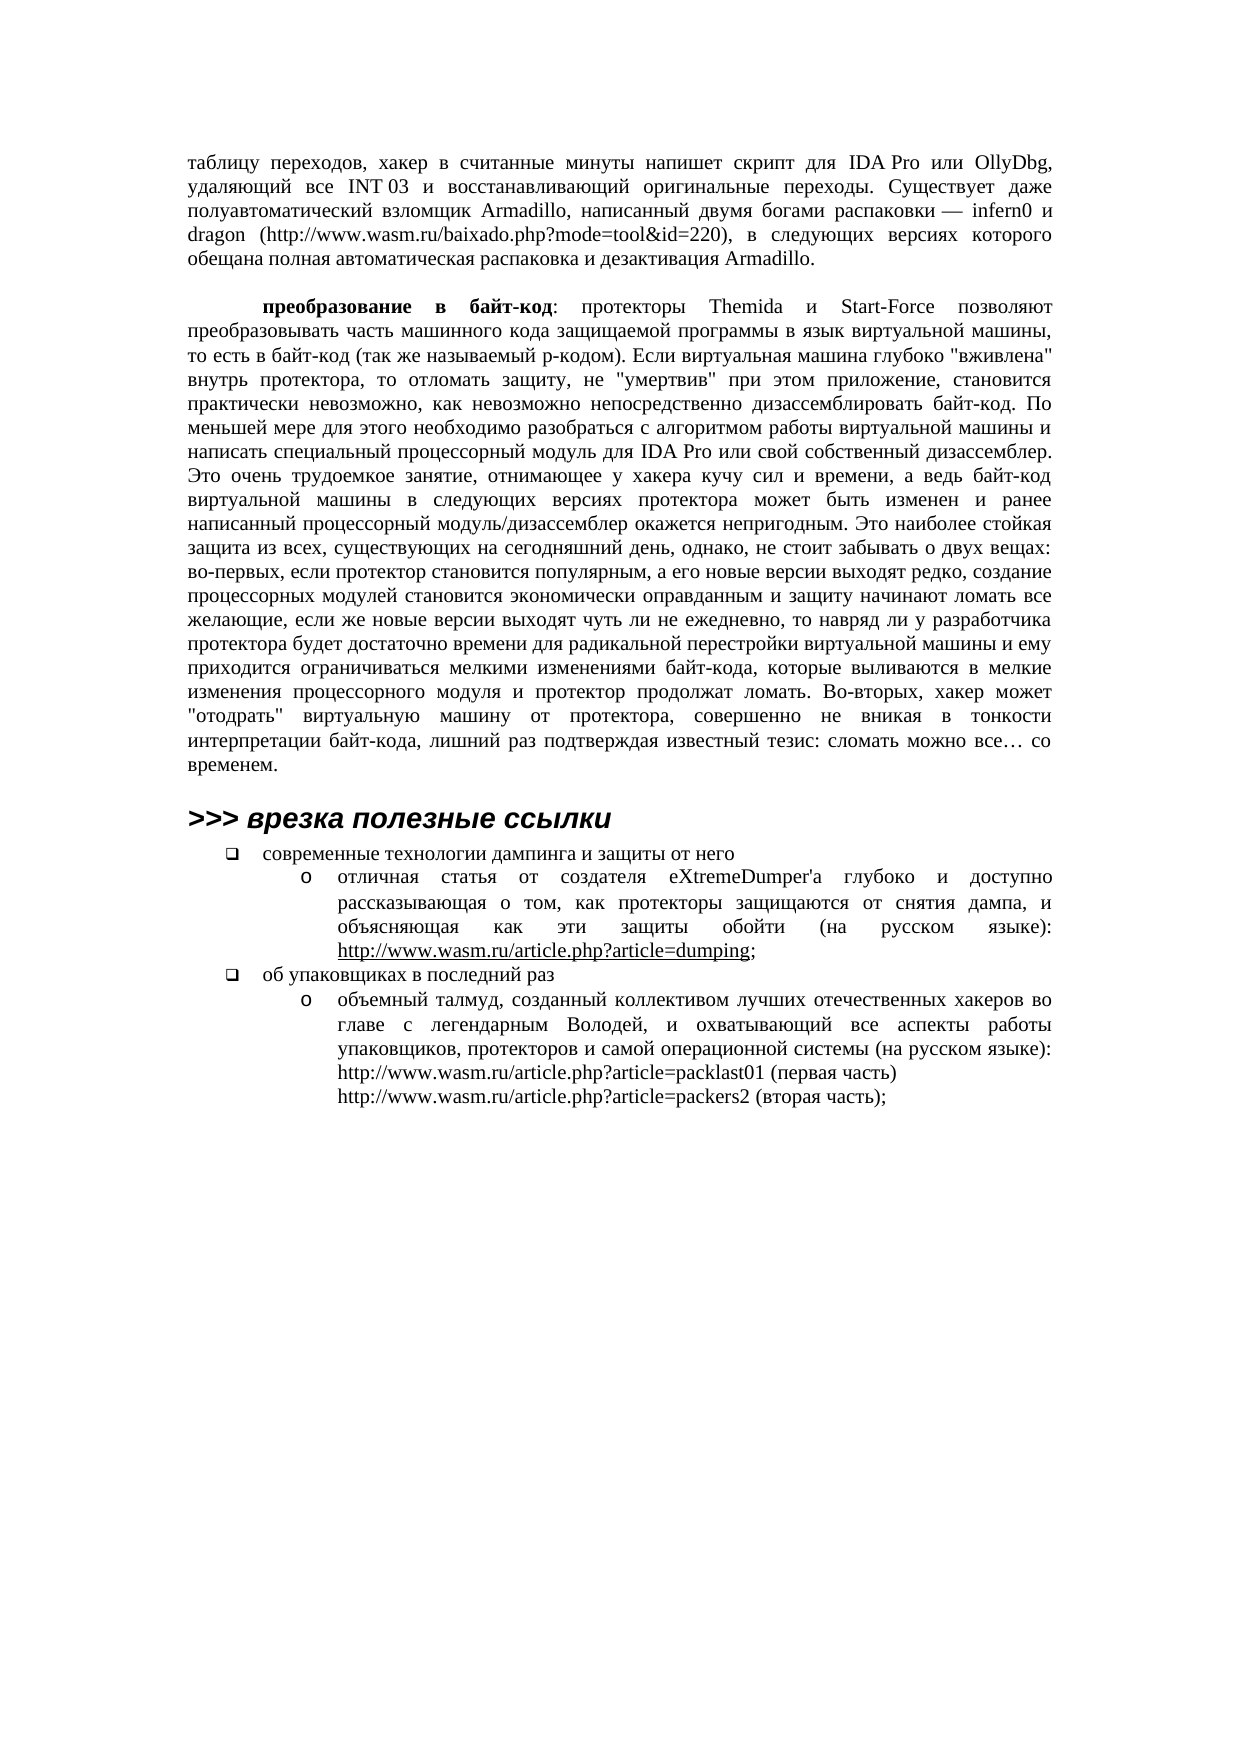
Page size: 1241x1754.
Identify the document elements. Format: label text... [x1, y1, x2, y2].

list объемный талмуд, созданный коллективом лучших отечественных хакеров во главе с легендарным Володей, и охватывающий все аспекты работы упаковщиков, протекторов и самой операционной системы (на русском языке): http://www.wasm.ru/article.php?article=packlast01 (первая часть) http://www.wasm.ru/article.php?article=packers2 (вторая часть); [300, 986, 1053, 1108]
text таблицу переходов, хакер в считанные минуты напишет скрипт для IDA Pro или OllyDbg, удаляющий все INT 03 и восстанавливающий оригинальные переходы. Существует даже полуавтоматический взломщик Armadillo, написанный двумя богами распаковки — infern0 и dragon (http://www.wasm.ru/baixado.php?mode=tool&id=220), в следующих версиях которого обещана полная автоматическая распаковка и дезактивация Armadillo. [187, 150, 1053, 270]
list современные технологии дампинга и защиты от него [225, 840, 1053, 864]
list об упаковщиках в последний раз [225, 962, 1053, 986]
subtitle >>> врезка полезные ссылки [187, 801, 1053, 834]
text преобразование в байт-код: протекторы Themida и Start-Force позволяют преобразовывать часть машинного кода защищаемой программы в язык виртуальной машины, то есть в байт-код (так же называемый p-кодом). Если виртуальная машина глубоко "вживлена" внутрь протектора, то отломать защиту, не "умертвив" при этом приложение, становится практически невозможно, как невозможно непосредственно дизассемблировать байт-код. По меньшей мере для этого необходимо разобраться с алгоритмом работы виртуальной машины и написать специальный процессорный модуль для IDA Pro или свой собственный дизассемблер. Это очень трудоемкое занятие, отнимающее у хакера кучу сил и времени, а ведь байт-код виртуальной машины в следующих версиях протектора может быть изменен и ранее написанный процессорный модуль/дизассемблер окажется непригодным. Это наиболее стойкая защита из всех, существующих на сегодняшний день, однако, не стоит забывать о двух вещах: во-первых, если протектор становится популярным, а его новые версии выходят редко, создание процессорных модулей становится экономически оправданным и защиту начинают ломать все желающие, если же новые версии выходят чуть ли не ежедневно, то навряд ли у разработчика протектора будет достаточно времени для радикальной перестройки виртуальной машины и ему приходится ограничиваться мелкими изменениями байт-кода, которые выливаются в мелкие изменения процессорного модуля и протектор продолжат ломать. Во-вторых, хакер может "отодрать" виртуальную машину от протектора, совершенно не вникая в тонкости интерпретации байт-кода, лишний раз подтверждая известный тезис: сломать можно все… со временем. [187, 294, 1053, 776]
list отличная статья от создателя eXtremeDumper'а глубоко и доступно рассказывающая о том, как протекторы защищаются от снятия дампа, и объясняющая как эти защиты обойти (на русском языке): http://www.wasm.ru/article.php?article=dumping; [300, 864, 1053, 962]
